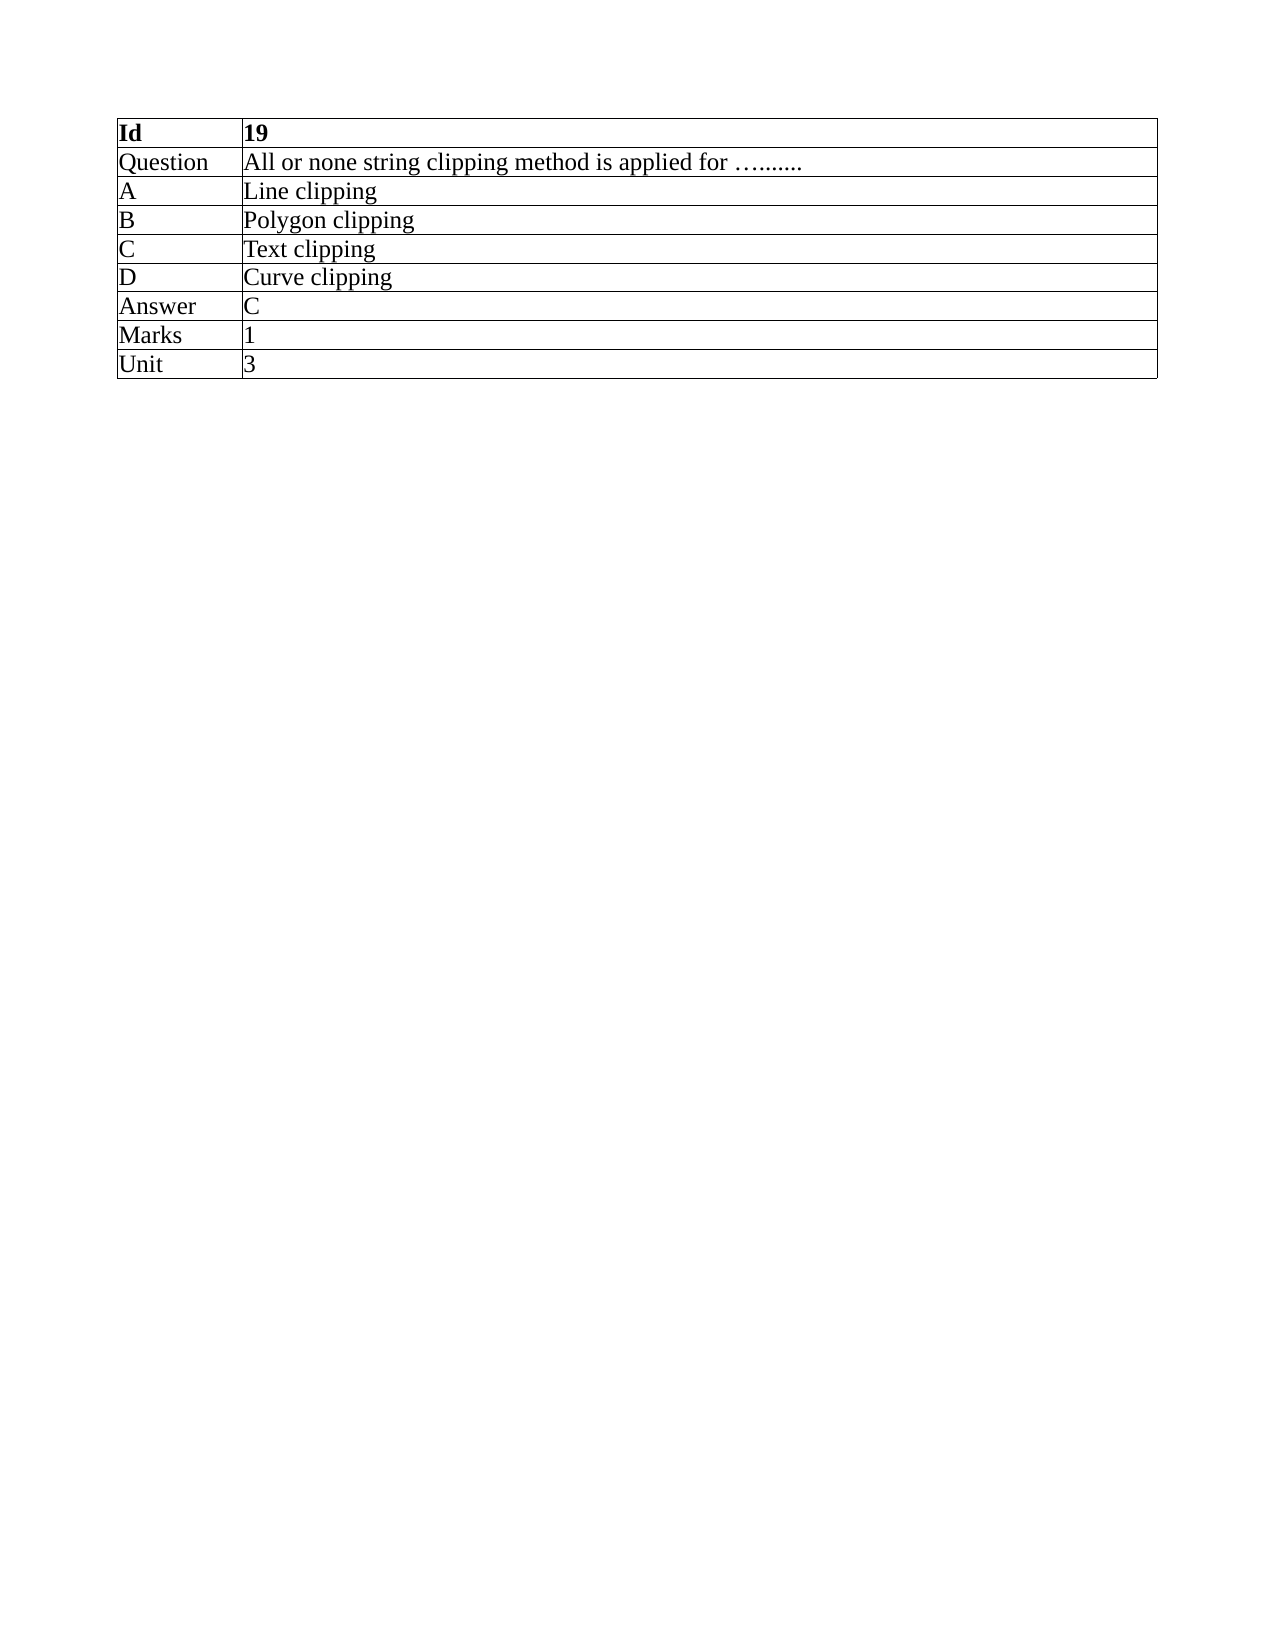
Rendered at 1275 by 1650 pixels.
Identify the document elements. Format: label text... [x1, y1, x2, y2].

table_cell Curve clipping [243, 264, 1157, 291]
table_cell Question [118, 148, 242, 176]
table_cell D [118, 264, 242, 291]
table_cell 1 [243, 321, 1157, 349]
table_cell Answer [118, 292, 242, 320]
table_cell Polygon clipping [243, 206, 1157, 233]
table_cell All or none string clipping method is applied for …....... [243, 148, 1157, 176]
table_header Id [118, 119, 242, 147]
table_cell Marks [118, 321, 242, 349]
table_cell A [118, 177, 242, 205]
table_cell B [118, 206, 242, 233]
table_cell Unit [118, 350, 242, 378]
table_cell Text clipping [243, 235, 1157, 262]
table_cell C [243, 292, 1157, 320]
table_cell Line clipping [243, 177, 1157, 205]
table_cell 3 [243, 350, 1157, 378]
table_cell C [118, 235, 242, 262]
table_header 19 [243, 119, 1157, 147]
